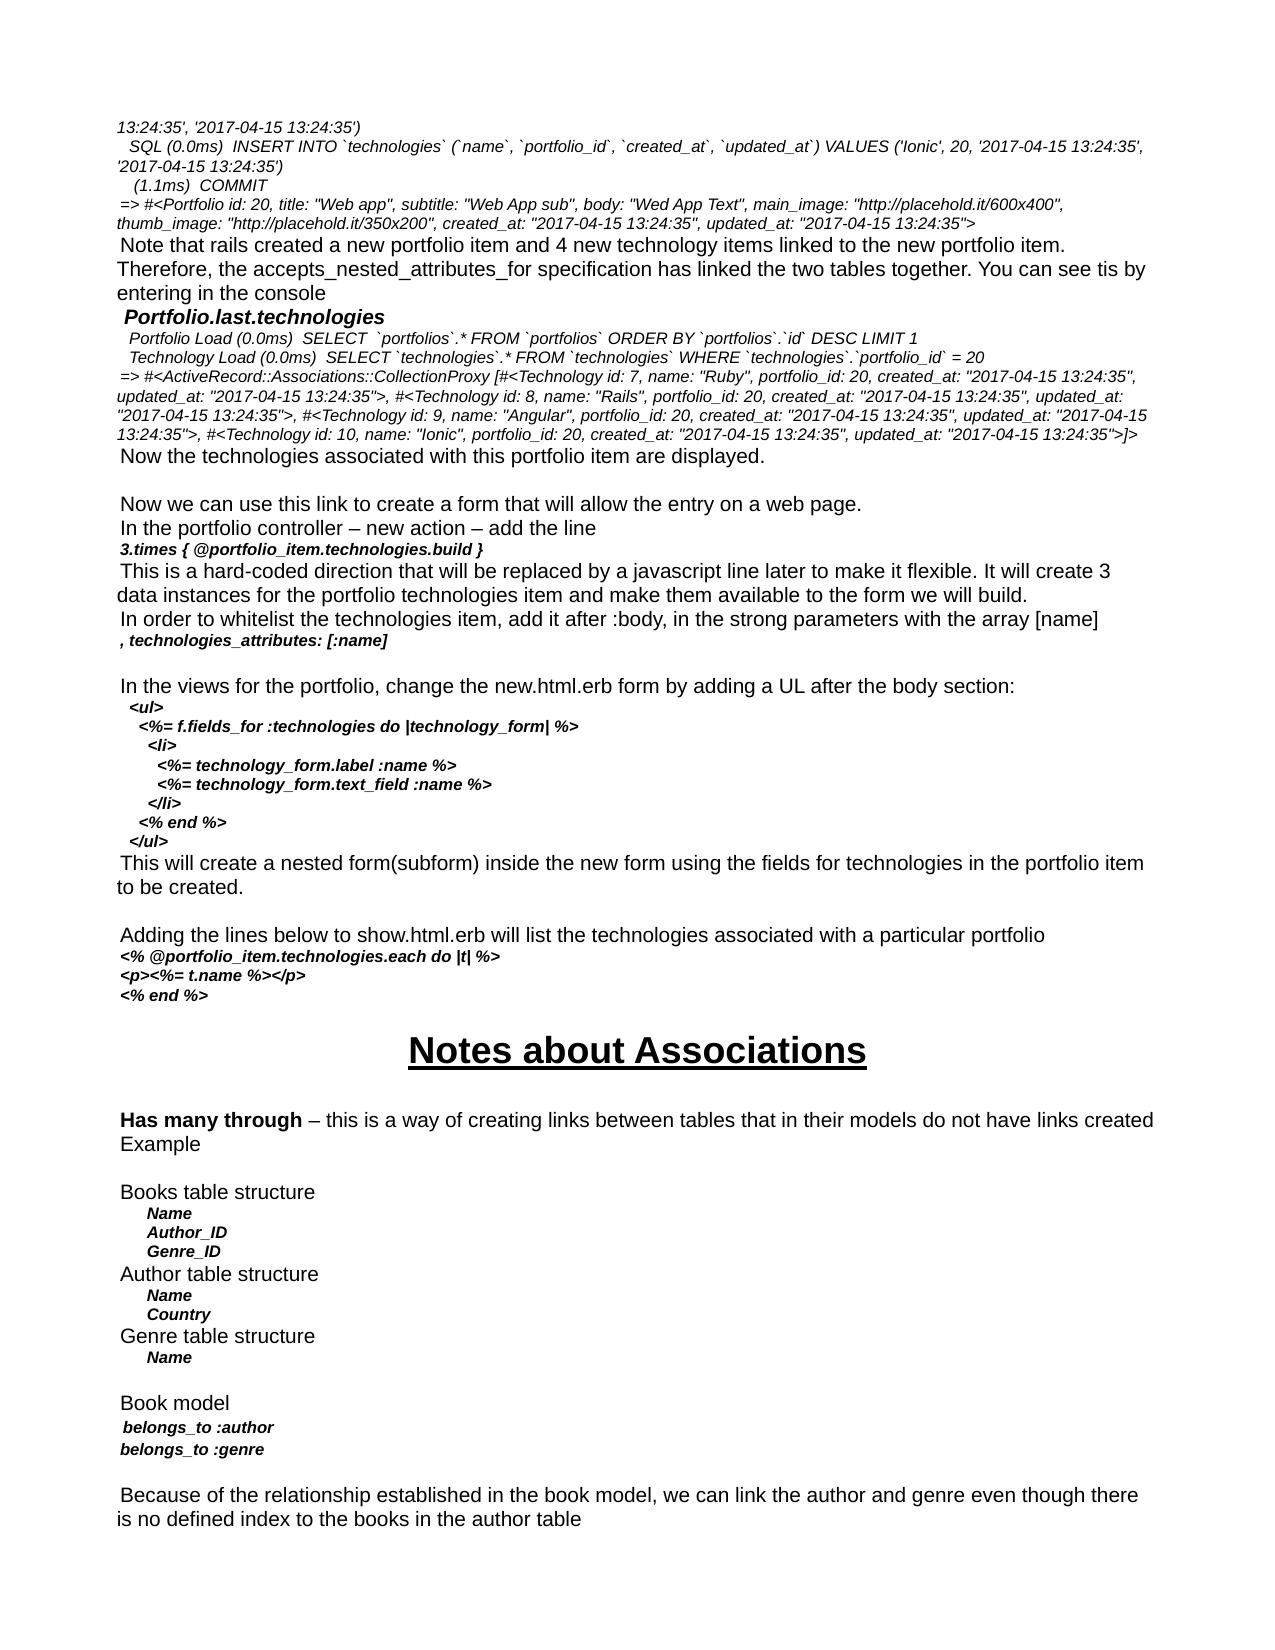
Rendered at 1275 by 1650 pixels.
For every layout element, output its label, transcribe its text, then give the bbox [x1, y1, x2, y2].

text In the views for the portfolio, change the new.html.erb form by adding a UL after the body section: [117, 674, 1157, 698]
text Book model [117, 1391, 1157, 1415]
text Name [117, 1204, 1157, 1223]
subtitle Notes about Associations [118, 1028, 1157, 1072]
text Genre_ID [117, 1242, 1157, 1261]
text <%= technology_form.label :name %> [117, 755, 1157, 774]
text <% end %> [117, 813, 1157, 832]
text Author_ID [117, 1223, 1157, 1242]
text <li> [117, 736, 1157, 755]
text , technologies_attributes: [:name] [117, 631, 1157, 650]
text Name [117, 1285, 1157, 1304]
text </ul> [117, 832, 1157, 851]
text SQL (0.0ms) INSERT INTO `technologies` (`name`, `portfolio_id`, `created_at`, `updated_at`) VALUES ('Ionic', 20, '2017-04-15 13:24:35', '2017-04-15 13:24:35') [117, 137, 1157, 176]
text Adding the lines below to show.html.erb will list the technologies associated with a particular portfolio [117, 923, 1157, 947]
text Now the technologies associated with this portfolio item are displayed. [117, 444, 1157, 468]
text In order to whitelist the technologies item, add it after :body, in the strong parameters with the array [name] [117, 607, 1157, 631]
text 3.times { @portfolio_item.technologies.build } [117, 540, 1157, 559]
text Because of the relationship established in the book model, we can link the author and genre even though there is no defined index to the books in the author table [117, 1483, 1157, 1531]
text belongs_to :genre [117, 1440, 1157, 1459]
text 13:24:35', '2017-04-15 13:24:35') [117, 118, 1157, 137]
text This is a hard-coded direction that will be replaced by a javascript line later to make it flexible. It will create 3 data instances for the portfolio technologies item and make them available to the form we will build. [117, 559, 1157, 607]
text Note that rails created a new portfolio item and 4 new technology items linked to the new portfolio item. Therefore, the accepts_nested_attributes_for specification has linked the two tables together. You can see tis by entering in the console [117, 233, 1157, 305]
text In the portfolio controller – new action – add the line [117, 516, 1157, 540]
text <% @portfolio_item.technologies.each do |t| %> [117, 947, 1157, 966]
text Technology Load (0.0ms) SELECT `technologies`.* FROM `technologies` WHERE `technologies`.`portfolio_id` = 20 [117, 348, 1157, 367]
text <%= technology_form.text_field :name %> [117, 774, 1157, 794]
table_header belongs_to :author [118, 1415, 320, 1440]
text Books table structure [117, 1180, 1157, 1204]
text <ul> [117, 698, 1157, 717]
text Genre table structure [117, 1324, 1157, 1348]
text Country [117, 1304, 1157, 1324]
text </li> [117, 794, 1157, 813]
text Author table structure [117, 1261, 1157, 1285]
text Example [117, 1132, 1157, 1156]
text => #<Portfolio id: 20, title: "Web app", subtitle: "Web App sub", body: "Wed App Text", main_image: "http://placehold.it/600x400", thumb_image: "http://placehold.it/350x200", created_at: "2017-04-15 13:24:35", updated_at: "2017-04-15 13:24:35"> [117, 195, 1157, 233]
text This will create a nested form(subform) inside the new form using the fields for technologies in the portfolio item to be created. [117, 851, 1157, 899]
text <%= f.fields_for :technologies do |technology_form| %> [117, 717, 1157, 736]
text Name [117, 1348, 1157, 1367]
text => #<ActiveRecord::Associations::CollectionProxy [#<Technology id: 7, name: "Ruby", portfolio_id: 20, created_at: "2017-04-15 13:24:35", updated_at: "2017-04-15 13:24:35">, #<Technology id: 8, name: "Rails", portfolio_id: 20, created_at: "2017-04-15 13:24:35", updated_at: "2017-04-15 13:24:35">, #<Technology id: 9, name: "Angular", portfolio_id: 20, created_at: "2017-04-15 13:24:35", updated_at: "2017-04-15 13:24:35">, #<Technology id: 10, name: "Ionic", portfolio_id: 20, created_at: "2017-04-15 13:24:35", updated_at: "2017-04-15 13:24:35">]> [117, 367, 1157, 444]
text Has many through – this is a way of creating links between tables that in their models do not have links created [117, 1108, 1157, 1132]
text <p><%= t.name %></p> [117, 966, 1157, 985]
text Portfolio Load (0.0ms) SELECT `portfolios`.* FROM `portfolios` ORDER BY `portfolios`.`id` DESC LIMIT 1 [117, 329, 1157, 348]
text (1.1ms) COMMIT [117, 176, 1157, 195]
text <% end %> [117, 985, 1157, 1004]
text Portfolio.last.technologies [118, 305, 1157, 329]
text Now we can use this link to create a form that will allow the entry on a web page. [117, 492, 1157, 516]
